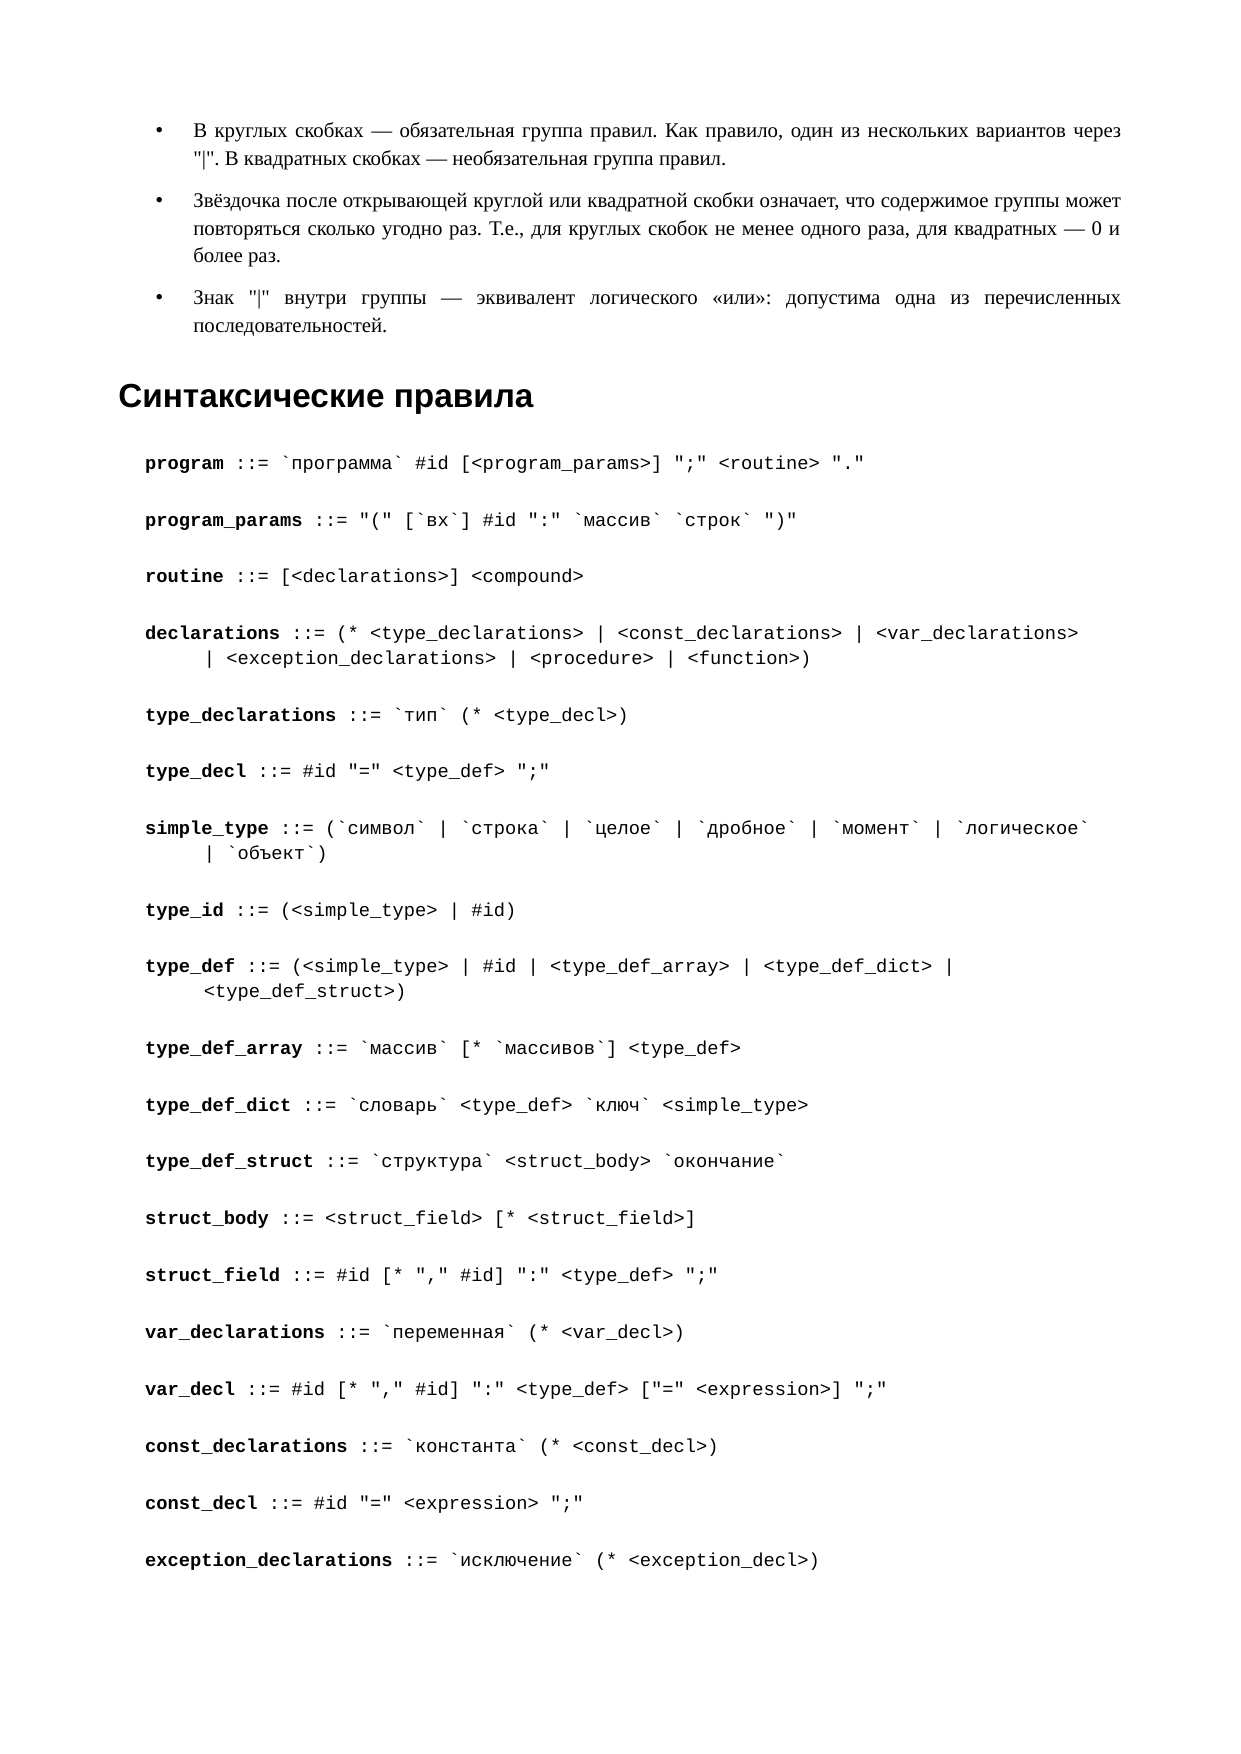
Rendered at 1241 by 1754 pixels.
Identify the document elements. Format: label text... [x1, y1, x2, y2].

text struct_body ::= <struct_field> [* <struct_field>] [136, 1200, 1104, 1230]
text type_def_struct ::= `структура` <struct_body> `окончание` [136, 1143, 1104, 1173]
text routine ::= [<declarations>] <compound> [136, 558, 1104, 588]
text simple_type ::= (`символ` | `строка` | `целое` | `дробное` | `момент` | `логическое` | `объект`) [136, 810, 1104, 865]
text exception_declarations ::= `исключение` (* <exception_decl>) [136, 1541, 1104, 1572]
text var_declarations ::= `переменная` (* <var_decl>) [136, 1314, 1104, 1344]
text declarations ::= (* <type_declarations> | <const_declarations> | <var_declarations> | <exception_declarations> | <procedure> | <function>) [136, 615, 1104, 670]
text type_def_dict ::= `словарь` <type_def> `ключ` <simple_type> [136, 1086, 1104, 1117]
text type_def_array ::= `массив` [* `массивов`] <type_def> [136, 1029, 1104, 1060]
list В круглых скобках — обязательная группа правил. Как правило, один из нескольких вариантов через "|". В квадратных скобках — необязательная группа правил. [156, 118, 1122, 170]
text type_declarations ::= `тип` (* <type_decl>) [136, 696, 1104, 727]
text const_decl ::= #id "=" <expression> ";" [136, 1484, 1104, 1515]
text type_id ::= (<simple_type> | #id) [136, 891, 1104, 922]
text type_decl ::= #id "=" <type_def> ";" [136, 753, 1104, 783]
text program_params ::= "(" [`вх`] #id ":" `массив` `строк` ")" [136, 501, 1104, 532]
text struct_field ::= #id [* "," #id] ":" <type_def> ";" [136, 1257, 1104, 1287]
text const_declarations ::= `константа` (* <const_decl>) [136, 1428, 1104, 1458]
text program ::= `программа` #id [<program_params>] ";" <routine> "." [136, 444, 1104, 475]
list Знак "|" внутри группы — эквивалент логического «или»: допустима одна из перечисленных последовательностей. [156, 285, 1122, 337]
list Звёздочка после открывающей круглой или квадратной скобки означает, что содержимое группы может повторяться сколько угодно раз. Т.е., для круглых скобок не менее одного раза, для квадратных — 0 и более раз. [156, 188, 1122, 267]
subtitle Синтаксические правила [118, 376, 1122, 414]
text var_decl ::= #id [* "," #id] ":" <type_def> ["=" <expression>] ";" [136, 1371, 1104, 1401]
text type_def ::= (<simple_type> | #id | <type_def_array> | <type_def_dict> | <type_def_struct>) [136, 948, 1104, 1003]
